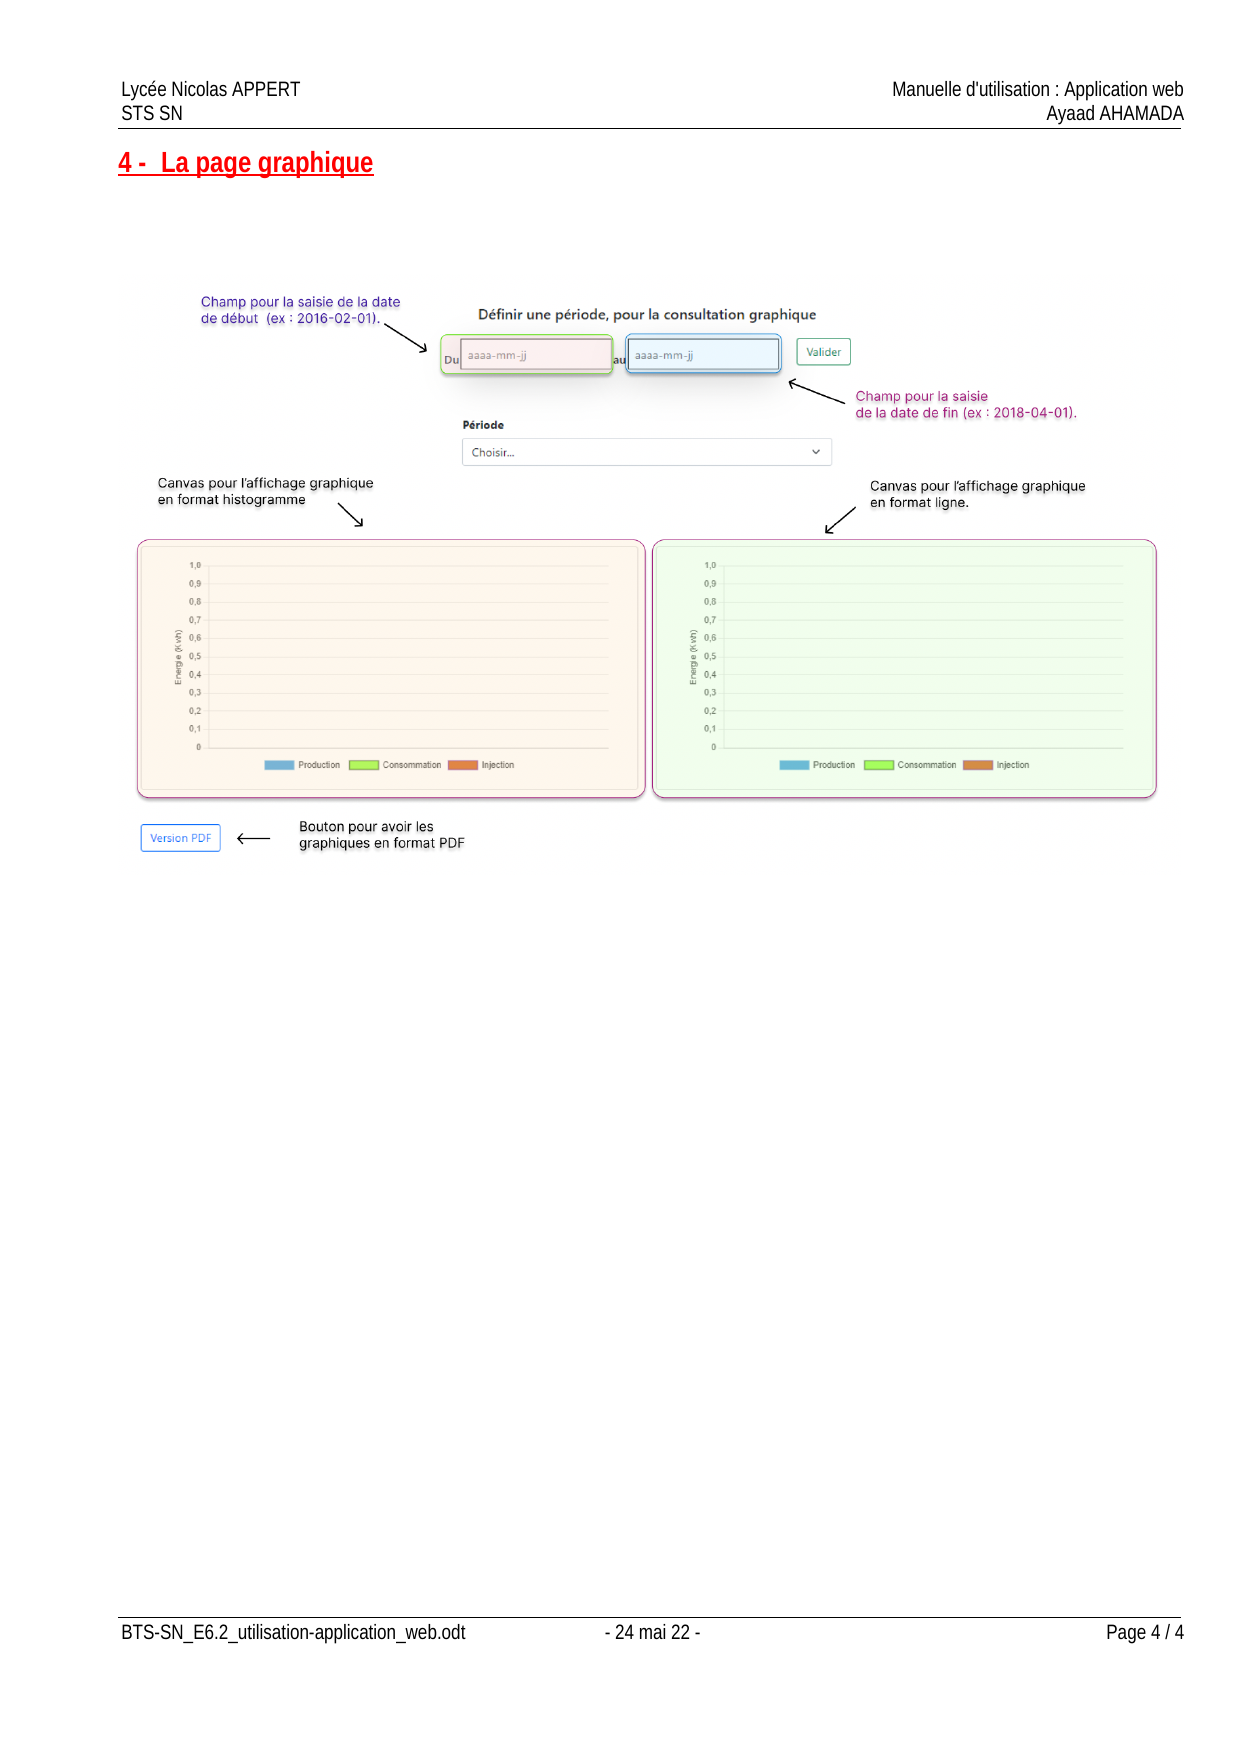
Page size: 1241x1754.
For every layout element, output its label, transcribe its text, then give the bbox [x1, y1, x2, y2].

subtitle La page graphique [118, 145, 1181, 179]
picture [118, 274, 1182, 875]
